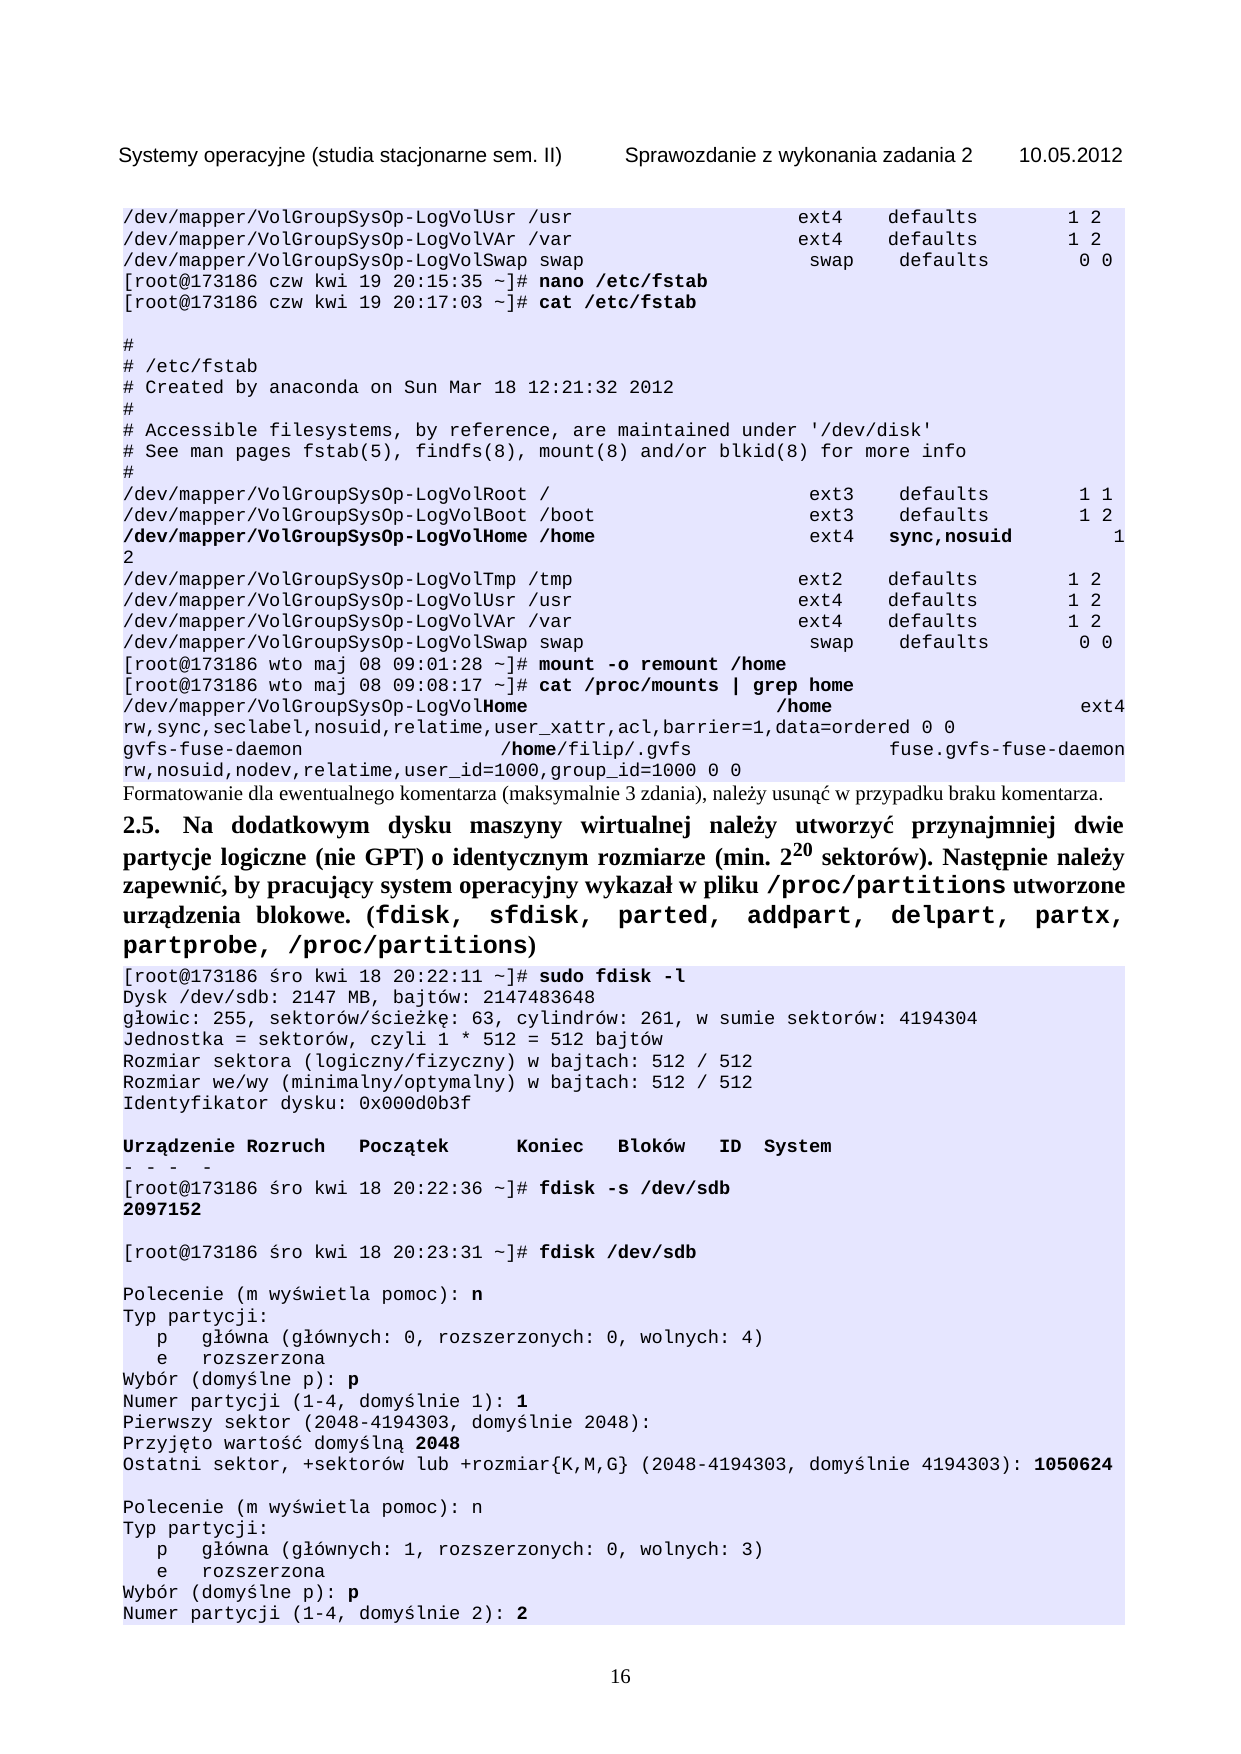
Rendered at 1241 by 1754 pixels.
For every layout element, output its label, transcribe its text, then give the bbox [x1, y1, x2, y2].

table_cell Na dodatkowym dysku maszyny wirtualnej należy utworzyć przynajmniej dwie partycje logiczne (nie GPT) o identycznym rozmiarze (min. 220 sektorów). Następnie należy zapewnić, by pracujący system operacyjny wykazał w pliku /proc/partitions utworzone urządzenia blokowe. (fdisk, sfdisk, parted, addpart, delpart, partx, partprobe, /proc/partitions) [123, 805, 1125, 966]
